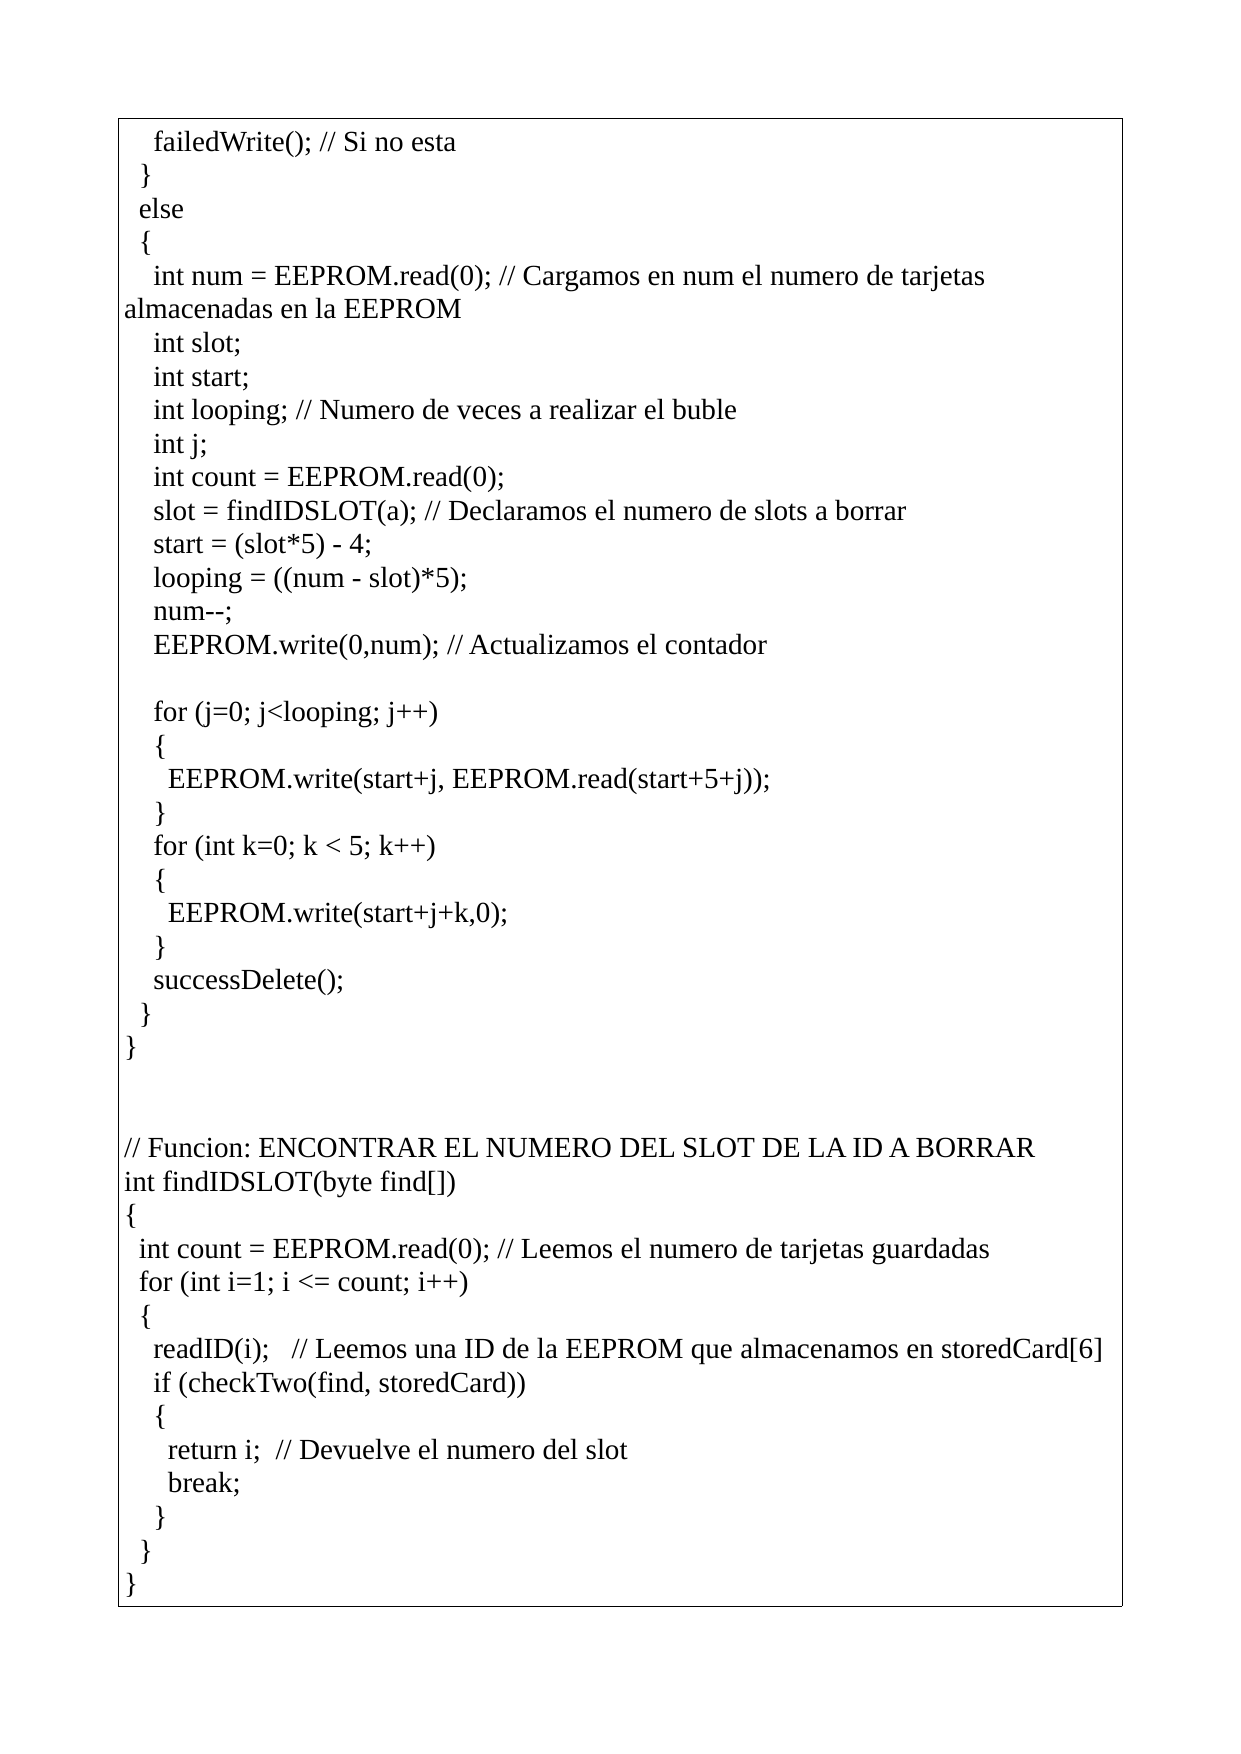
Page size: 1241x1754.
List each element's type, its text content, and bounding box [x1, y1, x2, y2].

table_header failedWrite(); // Si no esta } else { int num = EEPROM.read(0); // Cargamos en num el numero de tarjetas almacenadas en la EEPROM int slot; int start; int looping; // Numero de veces a realizar el buble int j; int count = EEPROM.read(0); slot = findIDSLOT(a); // Declaramos el numero de slots a borrar start = (slot*5) - 4; looping = ((num - slot)*5); num--; EEPROM.write(0,num); // Actualizamos el contador for (j=0; j<looping; j++) { EEPROM.write(start+j, EEPROM.read(start+5+j)); } for (int k=0; k < 5; k++) { EEPROM.write(start+j+k,0); } successDelete(); } } // Funcion: ENCONTRAR EL NUMERO DEL SLOT DE LA ID A BORRAR int findIDSLOT(byte find[]) { int count = EEPROM.read(0); // Leemos el numero de tarjetas guardadas for (int i=1; i <= count; i++) { readID(i); // Leemos una ID de la EEPROM que almacenamos en storedCard[6] if (checkTwo(find, storedCard)) { return i; // Devuelve el numero del slot break; } } } [119, 119, 1122, 1606]
